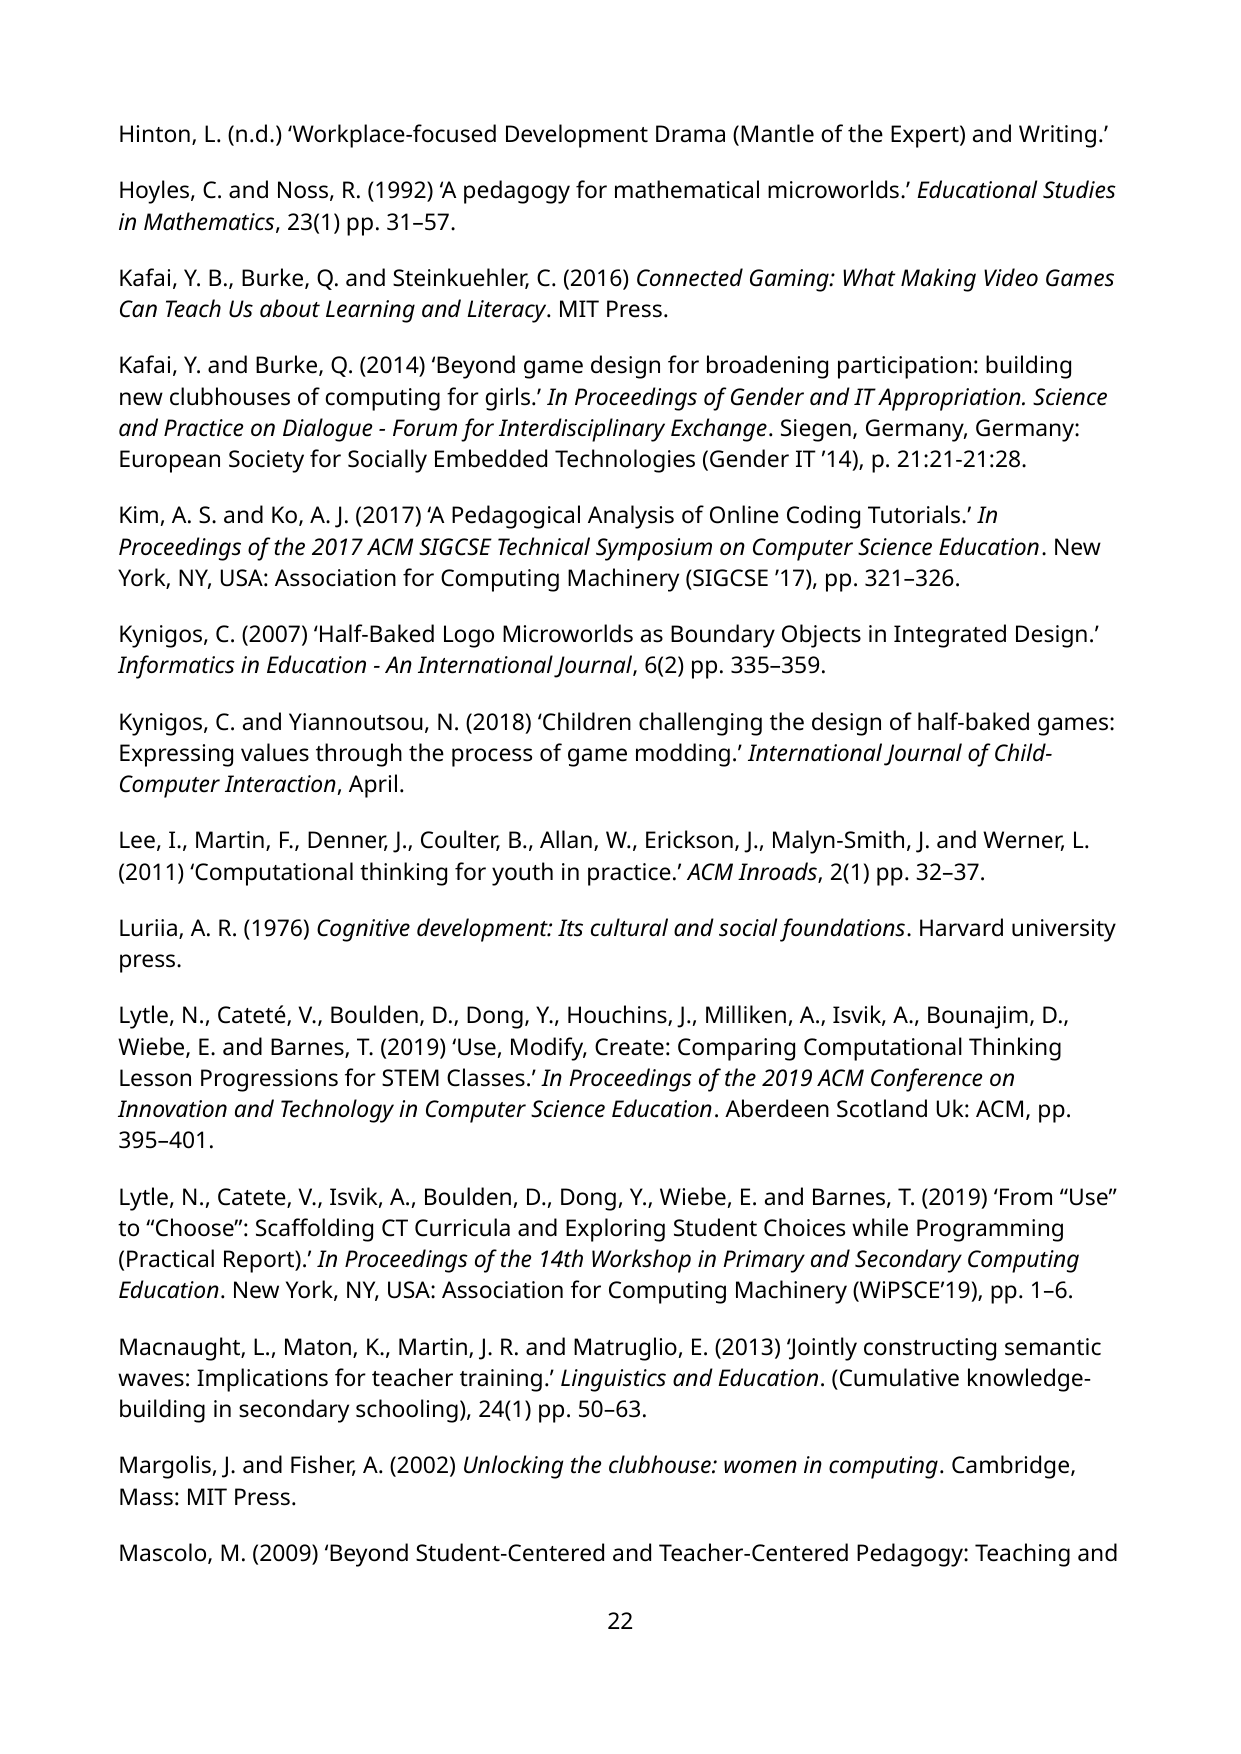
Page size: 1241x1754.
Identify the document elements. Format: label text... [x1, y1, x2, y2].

text Margolis, J. and Fisher, A. (2002) Unlocking the clubhouse: women in computing. Cambridge, Mass: MIT Press. [118, 1449, 1122, 1512]
text Hinton, L. (n.d.) ‘Workplace-focused Development Drama (Mantle of the Expert) and Writing.’ [118, 118, 1122, 149]
text Macnaught, L., Maton, K., Martin, J. R. and Matruglio, E. (2013) ‘Jointly constructing semantic waves: Implications for teacher training.’ Linguistics and Education. (Cumulative knowledge-building in secondary schooling), 24(1) pp. 50–63. [118, 1331, 1122, 1424]
text Hoyles, C. and Noss, R. (1992) ‘A pedagogy for mathematical microworlds.’ Educational Studies in Mathematics, 23(1) pp. 31–57. [118, 174, 1122, 237]
text Mascolo, M. (2009) ‘Beyond Student-Centered and Teacher-Centered Pedagogy: Teaching and [118, 1537, 1122, 1568]
text Kim, A. S. and Ko, A. J. (2017) ‘A Pedagogical Analysis of Online Coding Tutorials.’ In Proceedings of the 2017 ACM SIGCSE Technical Symposium on Computer Science Education. New York, NY, USA: Association for Computing Machinery (SIGCSE ’17), pp. 321–326. [118, 499, 1122, 593]
text Lytle, N., Cateté, V., Boulden, D., Dong, Y., Houchins, J., Milliken, A., Isvik, A., Bounajim, D., Wiebe, E. and Barnes, T. (2019) ‘Use, Modify, Create: Comparing Computational Thinking Lesson Progressions for STEM Classes.’ In Proceedings of the 2019 ACM Conference on Innovation and Technology in Computer Science Education. Aberdeen Scotland Uk: ACM, pp. 395–401. [118, 999, 1122, 1156]
text Lee, I., Martin, F., Denner, J., Coulter, B., Allan, W., Erickson, J., Malyn-Smith, J. and Werner, L. (2011) ‘Computational thinking for youth in practice.’ ACM Inroads, 2(1) pp. 32–37. [118, 824, 1122, 887]
text Lytle, N., Catete, V., Isvik, A., Boulden, D., Dong, Y., Wiebe, E. and Barnes, T. (2019) ‘From “Use” to “Choose”: Scaffolding CT Curricula and Exploring Student Choices while Programming (Practical Report).’ In Proceedings of the 14th Workshop in Primary and Secondary Computing Education. New York, NY, USA: Association for Computing Machinery (WiPSCE’19), pp. 1–6. [118, 1181, 1122, 1306]
text Kynigos, C. and Yiannoutsou, N. (2018) ‘Children challenging the design of half-baked games: Expressing values through the process of game modding.’ International Journal of Child-Computer Interaction, April. [118, 706, 1122, 799]
text Kafai, Y. B., Burke, Q. and Steinkuehler, C. (2016) Connected Gaming: What Making Video Games Can Teach Us about Learning and Literacy. MIT Press. [118, 262, 1122, 324]
text Kafai, Y. and Burke, Q. (2014) ‘Beyond game design for broadening participation: building new clubhouses of computing for girls.’ In Proceedings of Gender and IT Appropriation. Science and Practice on Dialogue - Forum for Interdisciplinary Exchange. Siegen, Germany, Germany: European Society for Socially Embedded Technologies (Gender IT ’14), p. 21:21-21:28. [118, 349, 1122, 474]
text Kynigos, C. (2007) ‘Half-Baked Logo Microworlds as Boundary Objects in Integrated Design.’ Informatics in Education - An International Journal, 6(2) pp. 335–359. [118, 618, 1122, 681]
text Luriia, A. R. (1976) Cognitive development: Its cultural and social foundations. Harvard university press. [118, 912, 1122, 974]
